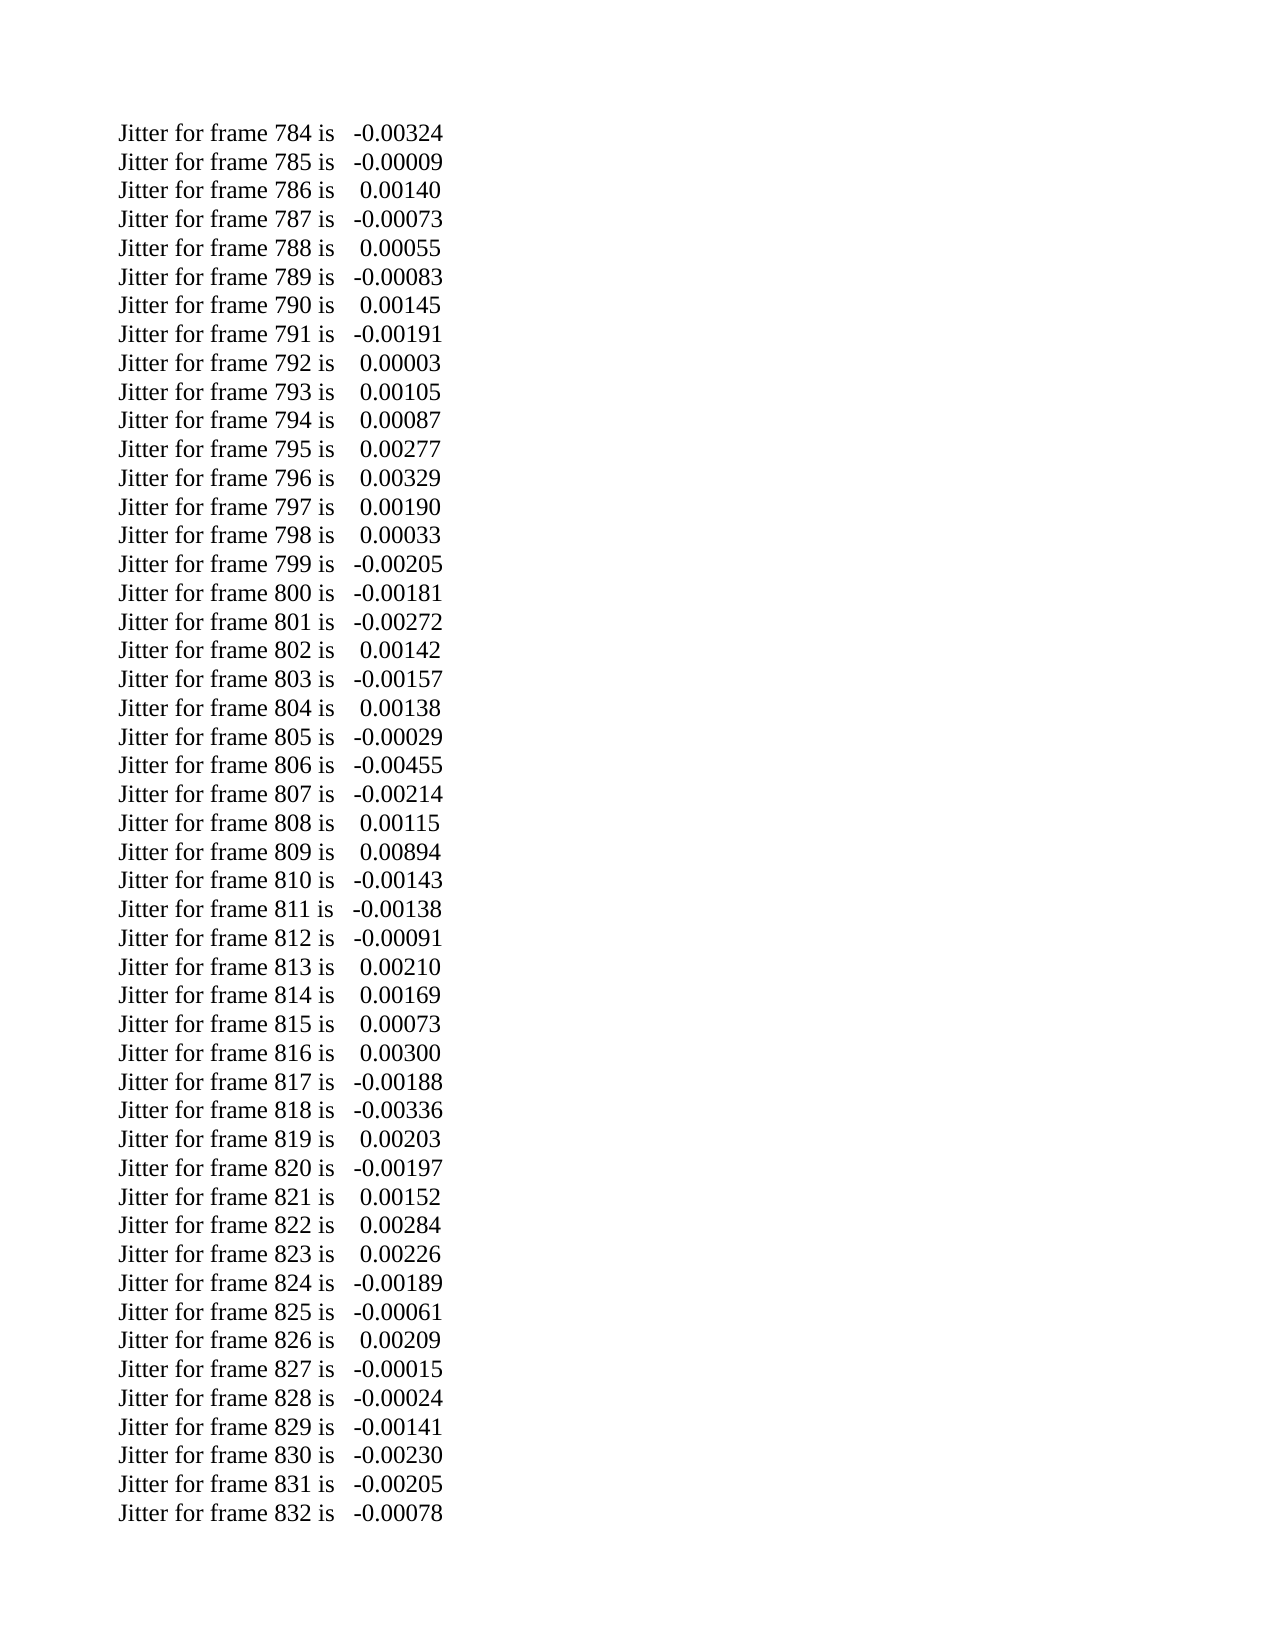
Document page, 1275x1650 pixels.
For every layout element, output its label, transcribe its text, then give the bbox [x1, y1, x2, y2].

text Jitter for frame 832 is -0.00078 [118, 1498, 1157, 1527]
text Jitter for frame 792 is 0.00003 [118, 348, 1157, 377]
text Jitter for frame 797 is 0.00190 [118, 492, 1157, 521]
text Jitter for frame 813 is 0.00210 [118, 952, 1157, 981]
text Jitter for frame 785 is -0.00009 [118, 147, 1157, 176]
text Jitter for frame 794 is 0.00087 [118, 406, 1157, 434]
text Jitter for frame 815 is 0.00073 [118, 1009, 1157, 1038]
text Jitter for frame 808 is 0.00115 [118, 808, 1157, 837]
text Jitter for frame 803 is -0.00157 [118, 664, 1157, 693]
text Jitter for frame 816 is 0.00300 [118, 1038, 1157, 1067]
text Jitter for frame 798 is 0.00033 [118, 521, 1157, 549]
text Jitter for frame 804 is 0.00138 [118, 693, 1157, 722]
text Jitter for frame 793 is 0.00105 [118, 377, 1157, 406]
text Jitter for frame 800 is -0.00181 [118, 578, 1157, 607]
text Jitter for frame 827 is -0.00015 [118, 1354, 1157, 1383]
text Jitter for frame 791 is -0.00191 [118, 319, 1157, 348]
text Jitter for frame 809 is 0.00894 [118, 837, 1157, 866]
text Jitter for frame 784 is -0.00324 [118, 118, 1157, 147]
text Jitter for frame 796 is 0.00329 [118, 463, 1157, 492]
text Jitter for frame 805 is -0.00029 [118, 722, 1157, 751]
text Jitter for frame 807 is -0.00214 [118, 779, 1157, 808]
text Jitter for frame 829 is -0.00141 [118, 1412, 1157, 1441]
text Jitter for frame 817 is -0.00188 [118, 1067, 1157, 1096]
text Jitter for frame 823 is 0.00226 [118, 1239, 1157, 1268]
text Jitter for frame 789 is -0.00083 [118, 262, 1157, 291]
text Jitter for frame 801 is -0.00272 [118, 607, 1157, 636]
text Jitter for frame 787 is -0.00073 [118, 204, 1157, 233]
text Jitter for frame 826 is 0.00209 [118, 1326, 1157, 1354]
text Jitter for frame 806 is -0.00455 [118, 751, 1157, 779]
text Jitter for frame 786 is 0.00140 [118, 176, 1157, 204]
text Jitter for frame 819 is 0.00203 [118, 1124, 1157, 1153]
text Jitter for frame 825 is -0.00061 [118, 1297, 1157, 1326]
text Jitter for frame 812 is -0.00091 [118, 923, 1157, 952]
text Jitter for frame 814 is 0.00169 [118, 981, 1157, 1009]
text Jitter for frame 799 is -0.00205 [118, 549, 1157, 578]
text Jitter for frame 830 is -0.00230 [118, 1441, 1157, 1469]
text Jitter for frame 795 is 0.00277 [118, 434, 1157, 463]
text Jitter for frame 802 is 0.00142 [118, 636, 1157, 664]
text Jitter for frame 818 is -0.00336 [118, 1096, 1157, 1124]
text Jitter for frame 820 is -0.00197 [118, 1153, 1157, 1182]
text Jitter for frame 821 is 0.00152 [118, 1182, 1157, 1211]
text Jitter for frame 822 is 0.00284 [118, 1211, 1157, 1239]
text Jitter for frame 828 is -0.00024 [118, 1383, 1157, 1412]
text Jitter for frame 790 is 0.00145 [118, 291, 1157, 319]
text Jitter for frame 788 is 0.00055 [118, 233, 1157, 262]
text Jitter for frame 810 is -0.00143 [118, 866, 1157, 894]
text Jitter for frame 811 is -0.00138 [118, 894, 1157, 923]
text Jitter for frame 824 is -0.00189 [118, 1268, 1157, 1297]
text Jitter for frame 831 is -0.00205 [118, 1469, 1157, 1498]
